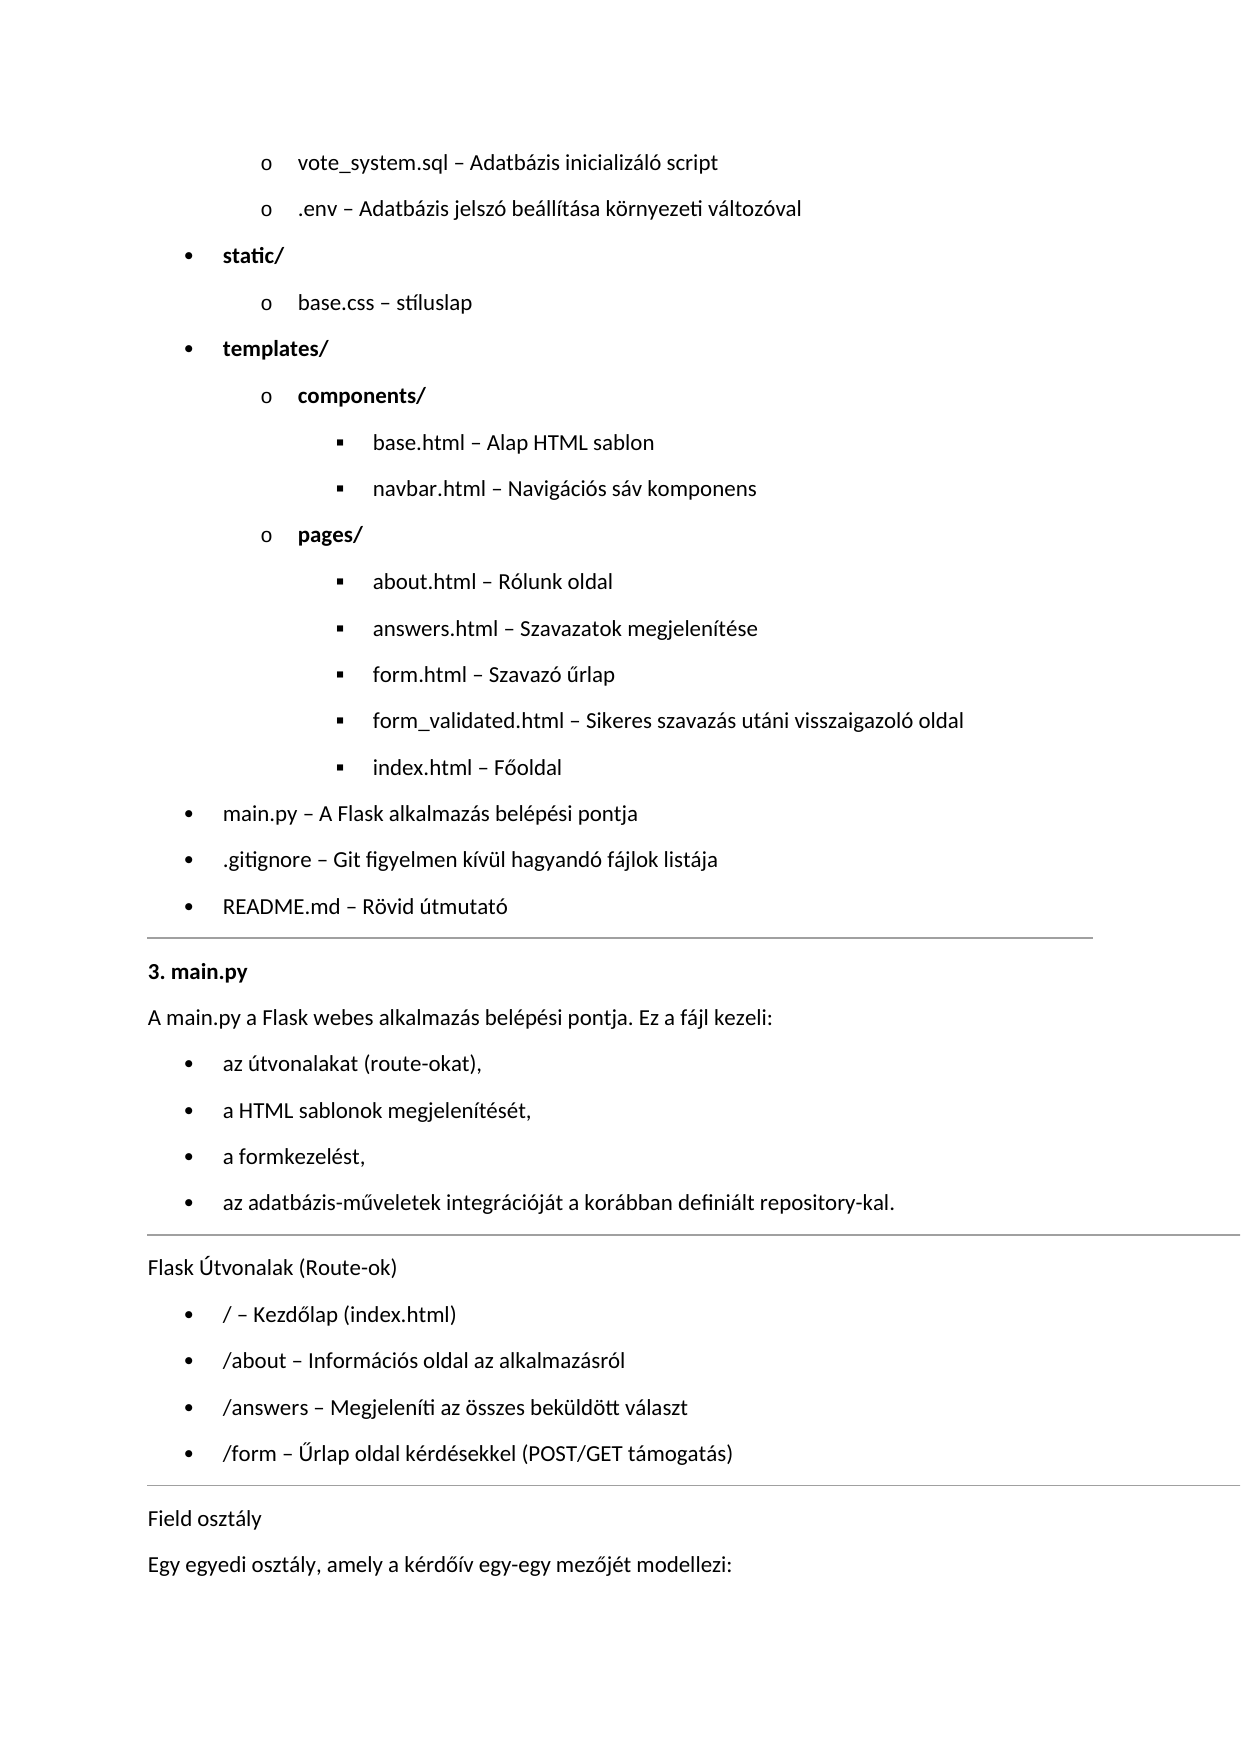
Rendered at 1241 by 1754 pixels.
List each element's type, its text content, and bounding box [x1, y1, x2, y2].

list main.py – A Flask alkalmazás belépési pontja [185, 799, 1093, 827]
list static/ [185, 241, 1093, 269]
list about.html – Rólunk oldal [335, 567, 1093, 595]
text Flask Útvonalak (Route-ok) [148, 1253, 1093, 1282]
list templates/ [185, 334, 1093, 363]
list navbar.html – Navigációs sáv komponens [335, 474, 1093, 502]
list base.css – stíluslap [260, 288, 1093, 316]
list README.md – Rövid útmutató [185, 892, 1093, 920]
text Egy egyedi osztály, amely a kérdőív egy-egy mezőjét modellezi: [148, 1550, 1093, 1578]
list az adatbázis-műveletek integrációját a korábban definiált repository-kal. [185, 1188, 1093, 1217]
text A main.py a Flask webes alkalmazás belépési pontja. Ez a fájl kezeli: [148, 1003, 1093, 1031]
list pages/ [260, 521, 1093, 549]
text 3. main.py [148, 957, 1093, 985]
list .gitignore – Git figyelmen kívül hagyandó fájlok listája [185, 846, 1093, 873]
list a HTML sablonok megjelenítését, [185, 1096, 1093, 1124]
list answers.html – Szavazatok megjelenítése [335, 614, 1093, 642]
list /form – Űrlap oldal kérdésekkel (POST/GET támogatás) [185, 1439, 1093, 1467]
list form.html – Szavazó űrlap [335, 660, 1093, 688]
list .env – Adatbázis jelszó beállítása környezeti változóval [260, 194, 1093, 223]
list /about – Információs oldal az alkalmazásról [185, 1346, 1093, 1374]
list vote_system.sql – Adatbázis inicializáló script [260, 148, 1093, 176]
list az útvonalakat (route-okat), [185, 1049, 1093, 1077]
list /answers – Megjeleníti az összes beküldött választ [185, 1393, 1093, 1421]
list form_validated.html – Sikeres szavazás utáni visszaigazoló oldal [335, 706, 1093, 734]
list index.html – Főoldal [335, 753, 1093, 781]
text Field osztály [148, 1504, 1093, 1532]
list base.html – Alap HTML sablon [335, 428, 1093, 456]
list / – Kezdőlap (index.html) [185, 1300, 1093, 1328]
list components/ [260, 381, 1093, 409]
list a formkezelést, [185, 1142, 1093, 1170]
